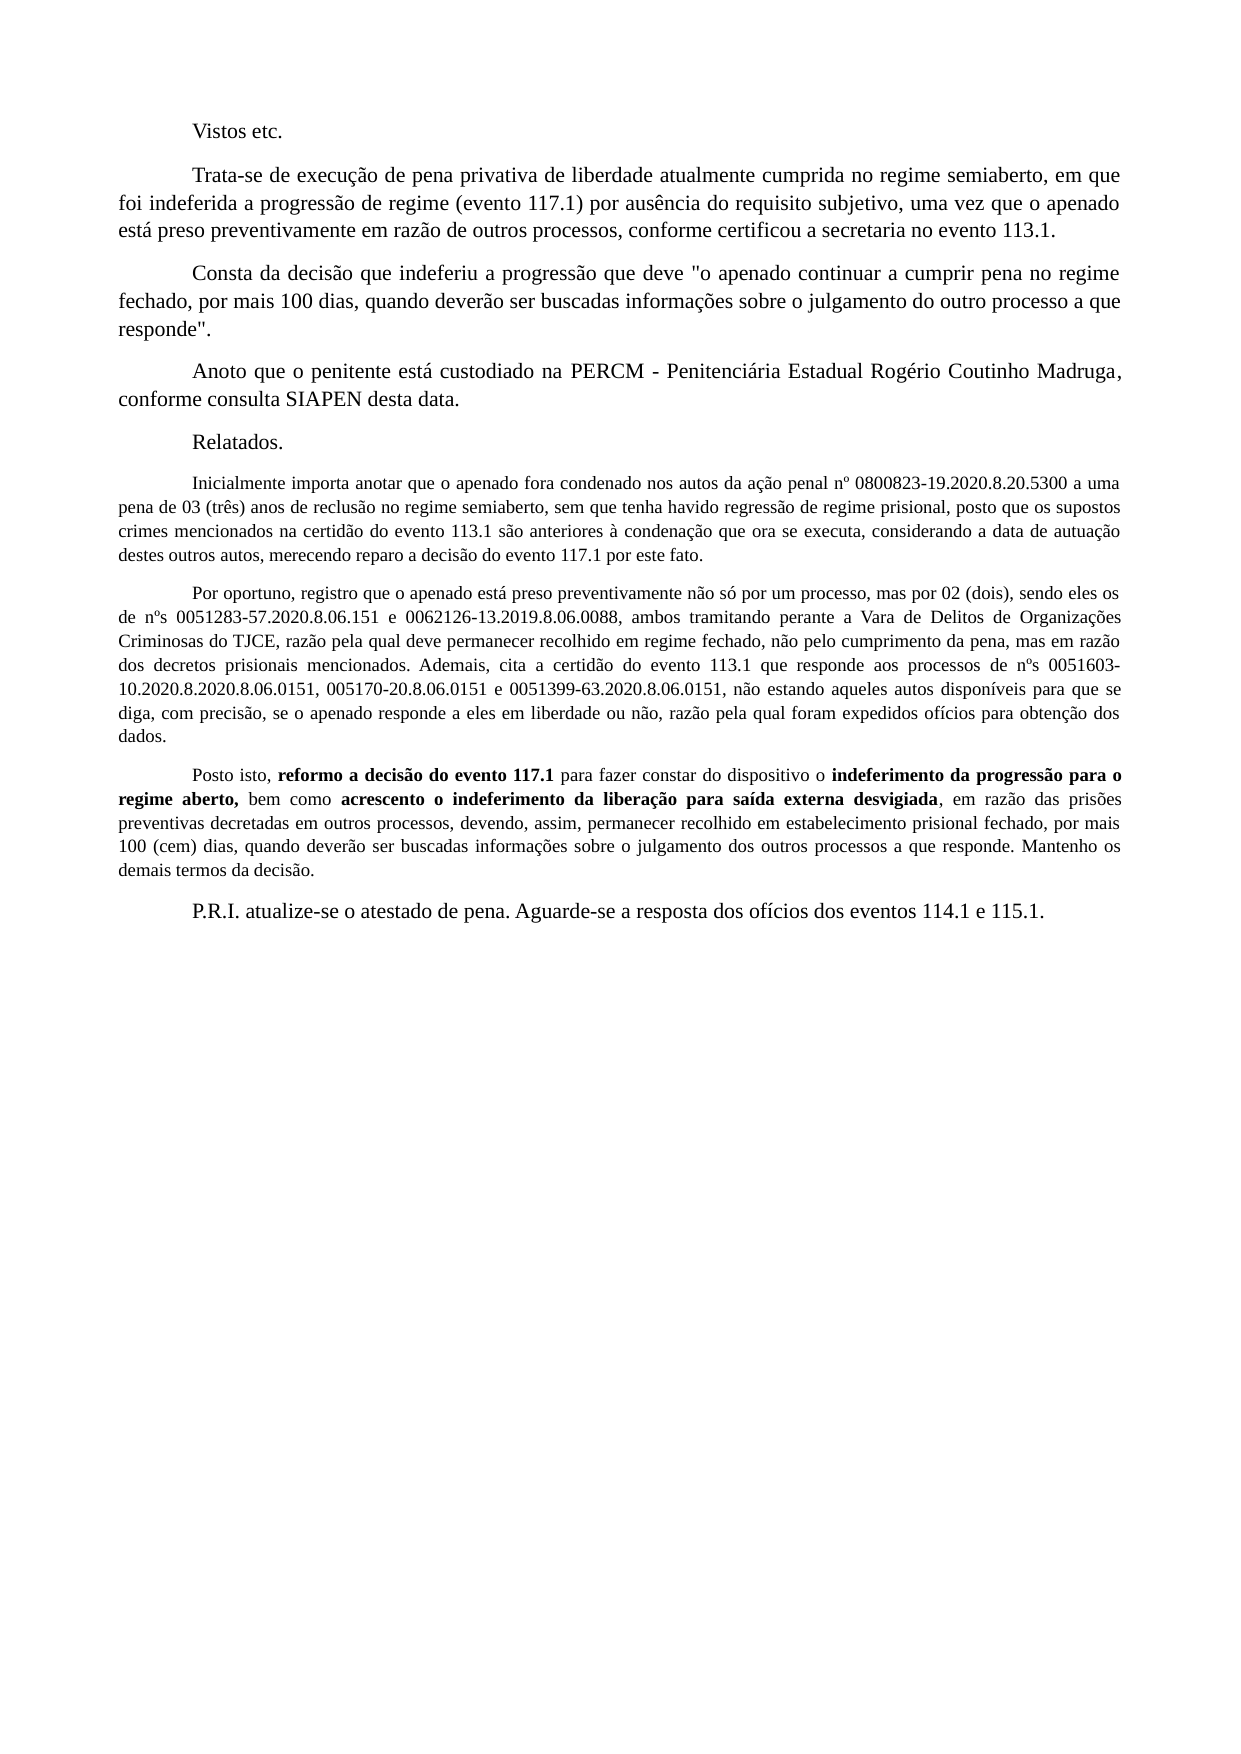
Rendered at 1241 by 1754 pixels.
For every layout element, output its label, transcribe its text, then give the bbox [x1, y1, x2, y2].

text Trata-se de execução de pena privativa de liberdade atualmente cumprida no regime semiaberto, em que foi indeferida a progressão de regime (evento 117.1) por ausência do requisito subjetivo, uma vez que o apenado está preso preventivamente em razão de outros processos, conforme certificou a secretaria no evento 113.1. [118, 162, 1122, 243]
text Consta da decisão que indeferiu a progressão que deve "o apenado continuar a cumprir pena no regime fechado, por mais 100 dias, quando deverão ser buscadas informações sobre o julgamento do outro processo a que responde". [118, 260, 1122, 341]
text Inicialmente importa anotar que o apenado fora condenado nos autos da ação penal nº 0800823-19.2020.8.20.5300 a uma pena de 03 (três) anos de reclusão no regime semiaberto, sem que tenha havido regressão de regime prisional, posto que os supostos crimes mencionados na certidão do evento 113.1 são anteriores à condenação que ora se executa, considerando a data de autuação destes outros autos, merecendo reparo a decisão do evento 117.1 por este fato. [118, 472, 1122, 565]
text Vistos etc. [118, 118, 1122, 143]
text Anoto que o penitente está custodiado na PERCM - Penitenciária Estadual Rogério Coutinho Madruga, conforme consulta SIAPEN desta data. [118, 358, 1122, 411]
text Relatados. [118, 429, 1122, 454]
text Por oportuno, registro que o apenado está preso preventivamente não só por um processo, mas por 02 (dois), sendo eles os de nºs 0051283-57.2020.8.06.151 e 0062126-13.2019.8.06.0088, ambos tramitando perante a Vara de Delitos de Organizações Criminosas do TJCE, razão pela qual deve permanecer recolhido em regime fechado, não pelo cumprimento da pena, mas em razão dos decretos prisionais mencionados. Ademais, cita a certidão do evento 113.1 que responde aos processos de nºs 0051603-10.2020.8.2020.8.06.0151, 005170-20.8.06.0151 e 0051399-63.2020.8.06.0151, não estando aqueles autos disponíveis para que se diga, com precisão, se o apenado responde a eles em liberdade ou não, razão pela qual foram expedidos ofícios para obtenção dos dados. [118, 582, 1122, 747]
text P.R.I. atualize-se o atestado de pena. Aguarde-se a resposta dos ofícios dos eventos 114.1 e 115.1. [118, 898, 1122, 923]
text Posto isto, reformo a decisão do evento 117.1 para fazer constar do dispositivo o indeferimento da progressão para o regime aberto, bem como acrescento o indeferimento da liberação para saída externa desvigiada, em razão das prisões preventivas decretadas em outros processos, devendo, assim, permanecer recolhido em estabelecimento prisional fechado, por mais 100 (cem) dias, quando deverão ser buscadas informações sobre o julgamento dos outros processos a que responde. Mantenho os demais termos da decisão. [118, 764, 1122, 881]
